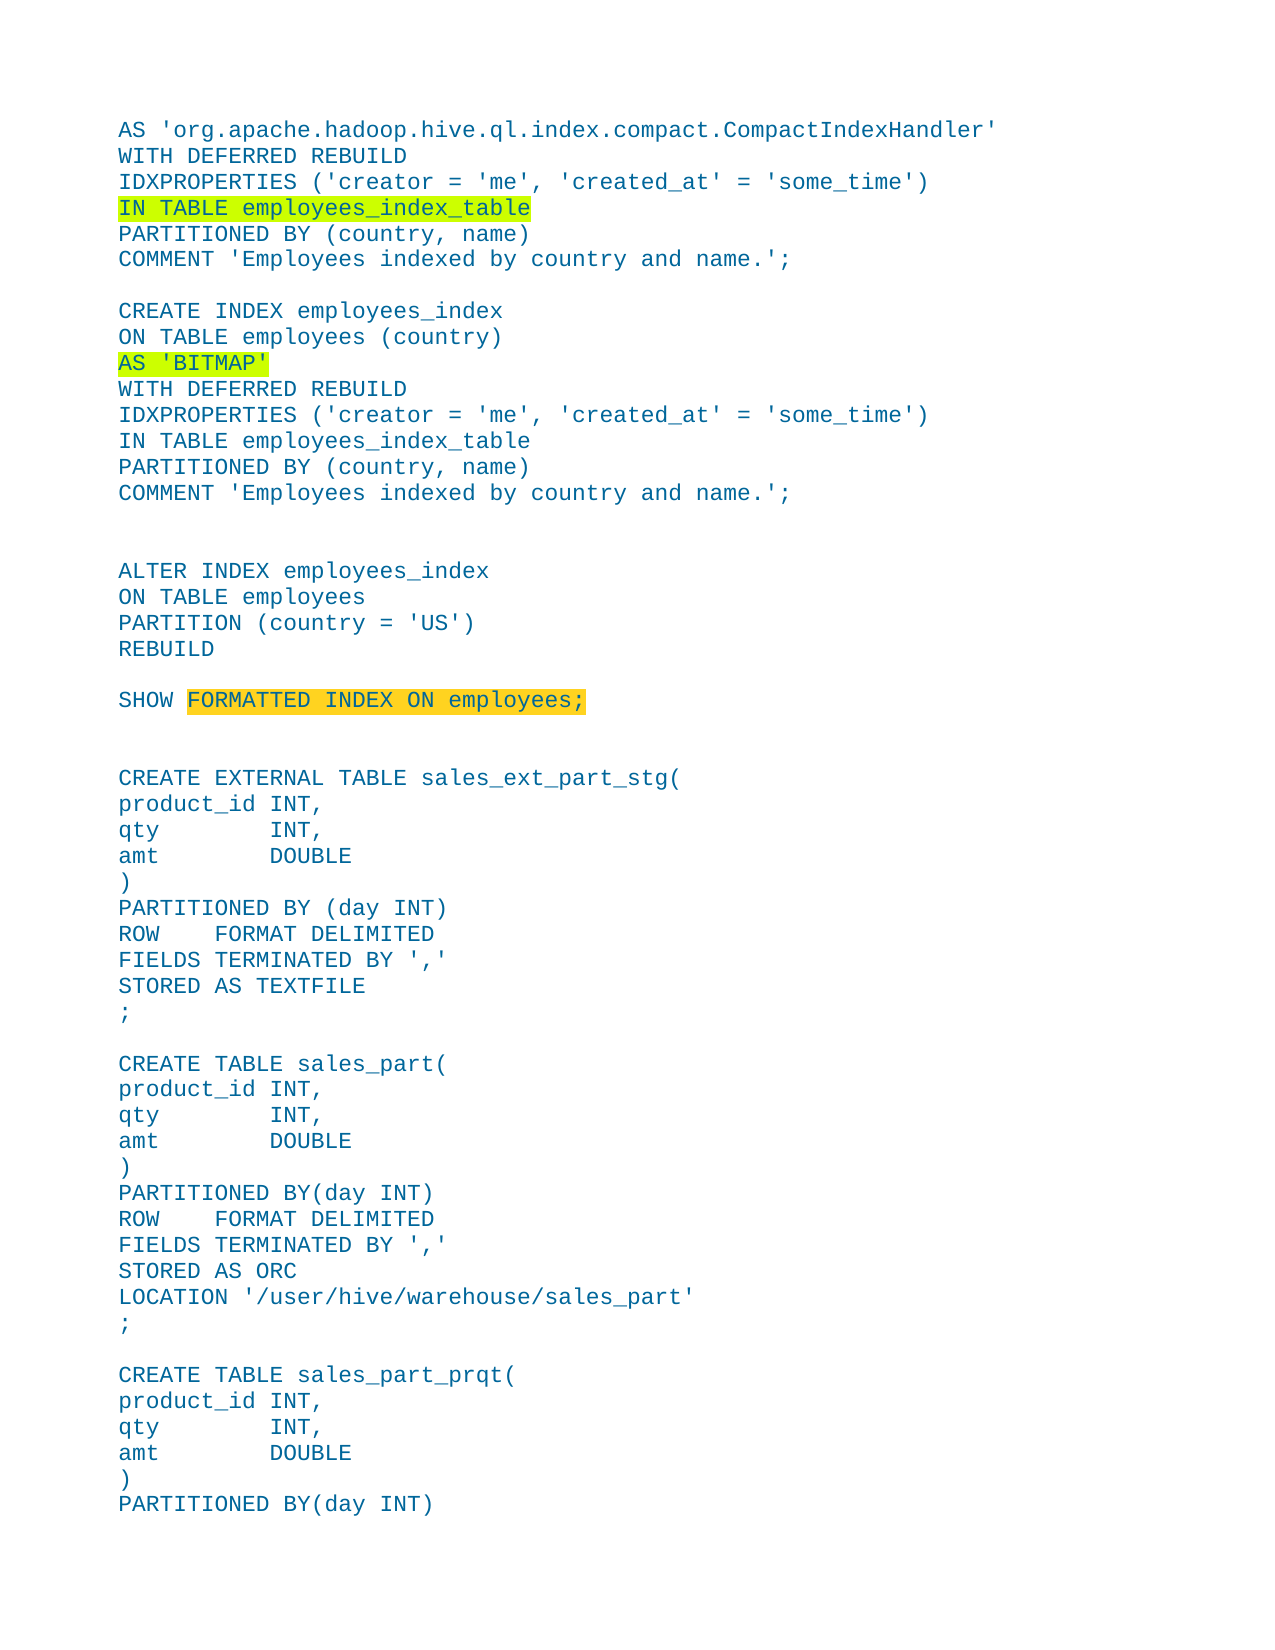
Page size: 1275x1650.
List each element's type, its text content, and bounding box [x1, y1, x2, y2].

text amt DOUBLE [118, 1441, 1157, 1467]
text CREATE EXTERNAL TABLE sales_ext_part_stg( [118, 767, 1157, 792]
text COMMENT 'Employees indexed by country and name.'; [118, 481, 1157, 507]
text PARTITIONED BY (day INT) [118, 896, 1157, 922]
text ) [118, 870, 1157, 896]
text product_id INT, [118, 1078, 1157, 1104]
text REBUILD [118, 637, 1157, 663]
text ALTER INDEX employees_index [118, 559, 1157, 585]
text qty INT, [118, 1415, 1157, 1441]
text CREATE TABLE sales_part_prqt( [118, 1363, 1157, 1389]
text PARTITIONED BY(day INT) [118, 1493, 1157, 1519]
text IDXPROPERTIES ('creator = 'me', 'created_at' = 'some_time') [118, 403, 1157, 429]
text ON TABLE employees [118, 585, 1157, 611]
text AS 'org.apache.hadoop.hive.ql.index.compact.CompactIndexHandler' [118, 118, 1157, 144]
text PARTITIONED BY(day INT) [118, 1182, 1157, 1207]
text IDXPROPERTIES ('creator = 'me', 'created_at' = 'some_time') [118, 170, 1157, 196]
text amt DOUBLE [118, 844, 1157, 870]
text WITH DEFERRED REBUILD [118, 144, 1157, 170]
text IN TABLE employees_index_table [118, 429, 1157, 455]
text STORED AS TEXTFILE [118, 974, 1157, 1000]
text IN TABLE employees_index_table [118, 196, 1157, 222]
text AS 'BITMAP' [118, 352, 1157, 377]
text ) [118, 1156, 1157, 1182]
text amt DOUBLE [118, 1130, 1157, 1156]
text product_id INT, [118, 1389, 1157, 1415]
text PARTITION (country = 'US') [118, 611, 1157, 637]
text STORED AS ORC [118, 1259, 1157, 1285]
text COMMENT 'Employees indexed by country and name.'; [118, 248, 1157, 274]
text CREATE TABLE sales_part( [118, 1052, 1157, 1078]
text LOCATION '/user/hive/warehouse/sales_part' [118, 1285, 1157, 1311]
text ON TABLE employees (country) [118, 326, 1157, 352]
text ; [118, 1311, 1157, 1337]
text FIELDS TERMINATED BY ',' [118, 948, 1157, 974]
text ; [118, 1000, 1157, 1026]
text qty INT, [118, 818, 1157, 844]
text SHOW FORMATTED INDEX ON employees; [118, 689, 1157, 715]
text product_id INT, [118, 792, 1157, 818]
text FIELDS TERMINATED BY ',' [118, 1233, 1157, 1259]
text PARTITIONED BY (country, name) [118, 455, 1157, 481]
text ) [118, 1467, 1157, 1493]
text ROW FORMAT DELIMITED [118, 922, 1157, 948]
text CREATE INDEX employees_index [118, 300, 1157, 326]
text ROW FORMAT DELIMITED [118, 1207, 1157, 1233]
text PARTITIONED BY (country, name) [118, 222, 1157, 248]
text qty INT, [118, 1104, 1157, 1130]
text WITH DEFERRED REBUILD [118, 377, 1157, 403]
